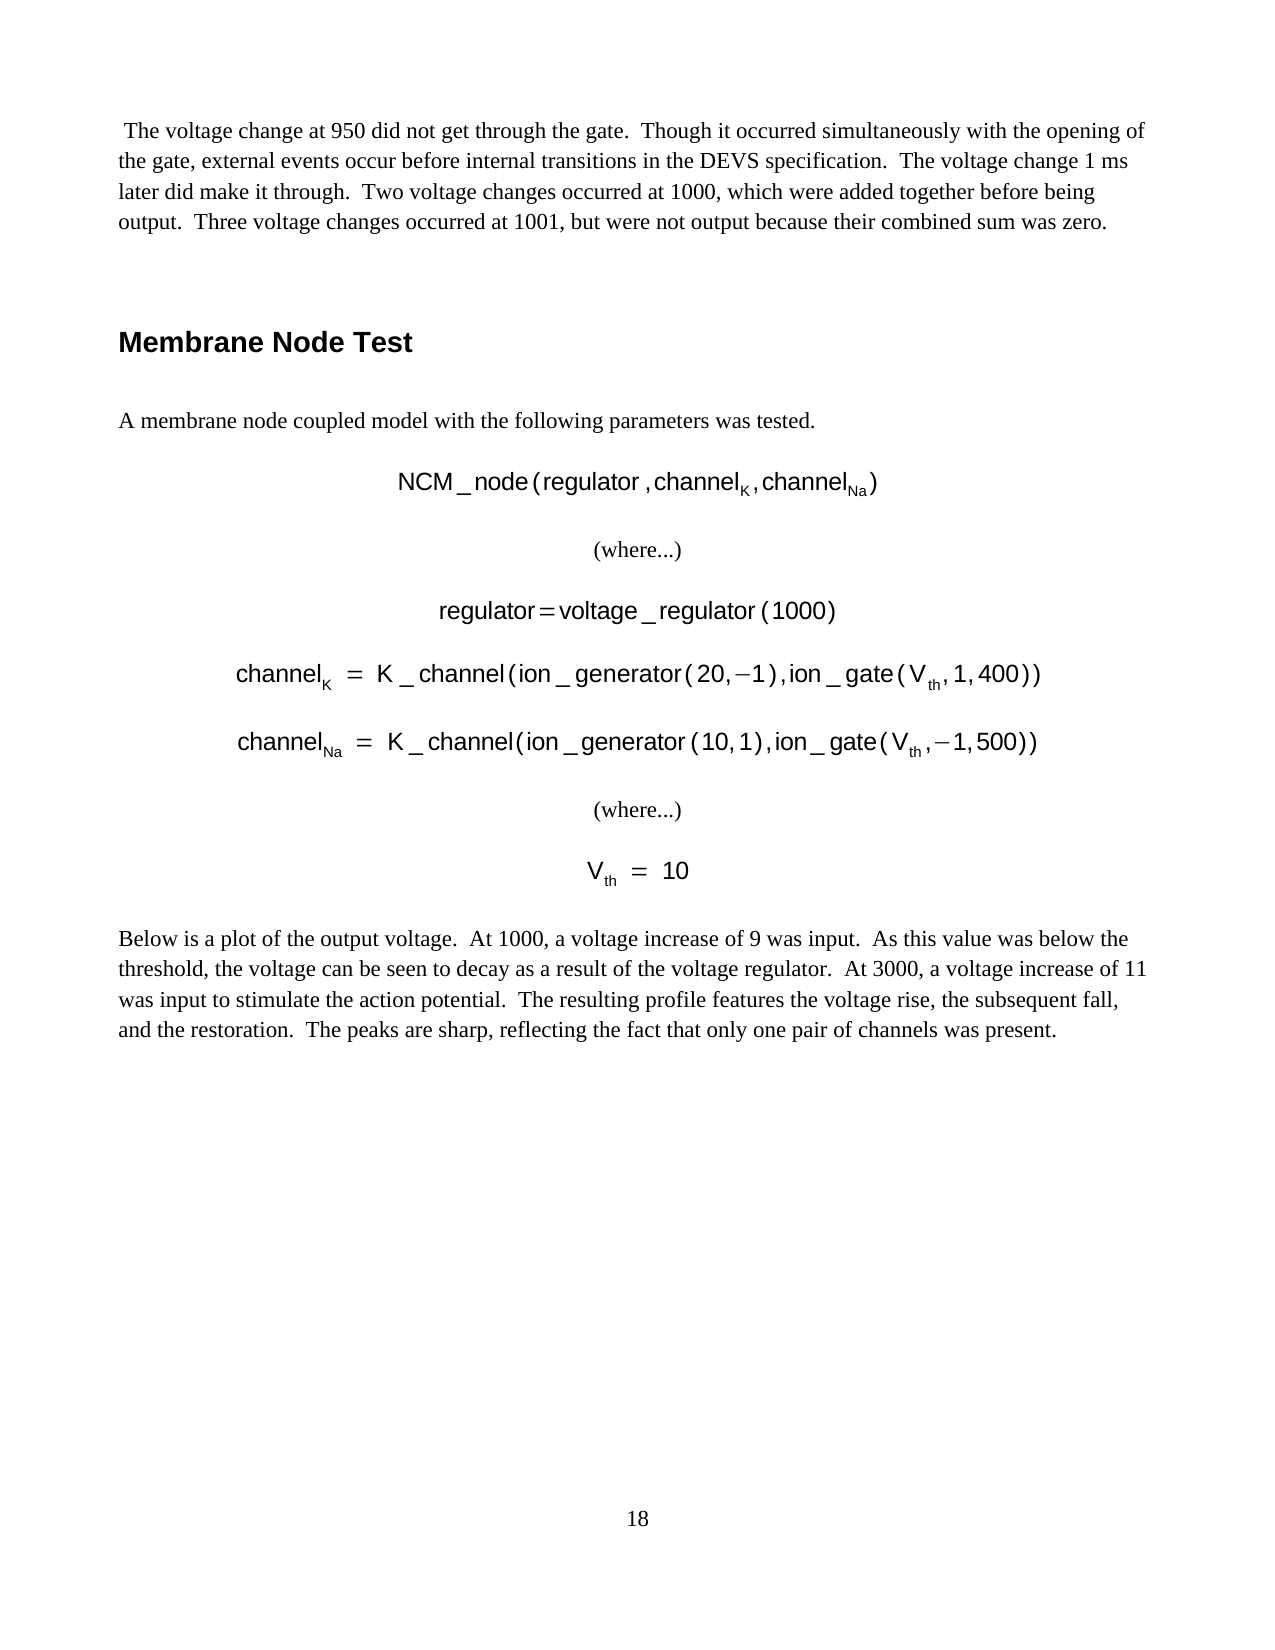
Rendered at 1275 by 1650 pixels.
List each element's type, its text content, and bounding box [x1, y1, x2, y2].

subtitle Membrane Node Test [118, 326, 1157, 358]
text A membrane node coupled model with the following parameters was tested. [118, 408, 1157, 433]
text (where...) [118, 537, 1157, 562]
text (where...) [118, 797, 1157, 822]
text Below is a plot of the output voltage. At 1000, a voltage increase of 9 was input. As this value was below the threshold, the voltage can be seen to decay as a result of the voltage regulator. At 3000, a voltage increase of 11 was input to stimulate the action potential. The resulting profile features the voltage rise, the subsequent fall, and the restoration. The peaks are sharp, reflecting the fact that only one pair of channels was present. [118, 926, 1157, 1043]
text The voltage change at 950 did not get through the gate. Though it occurred simultaneously with the opening of the gate, external events occur before internal transitions in the DEVS specification. The voltage change 1 ms later did make it through. Two voltage changes occurred at 1000, which were added together before being output. Three voltage changes occurred at 1001, but were not output because their combined sum was zero. [118, 118, 1157, 235]
